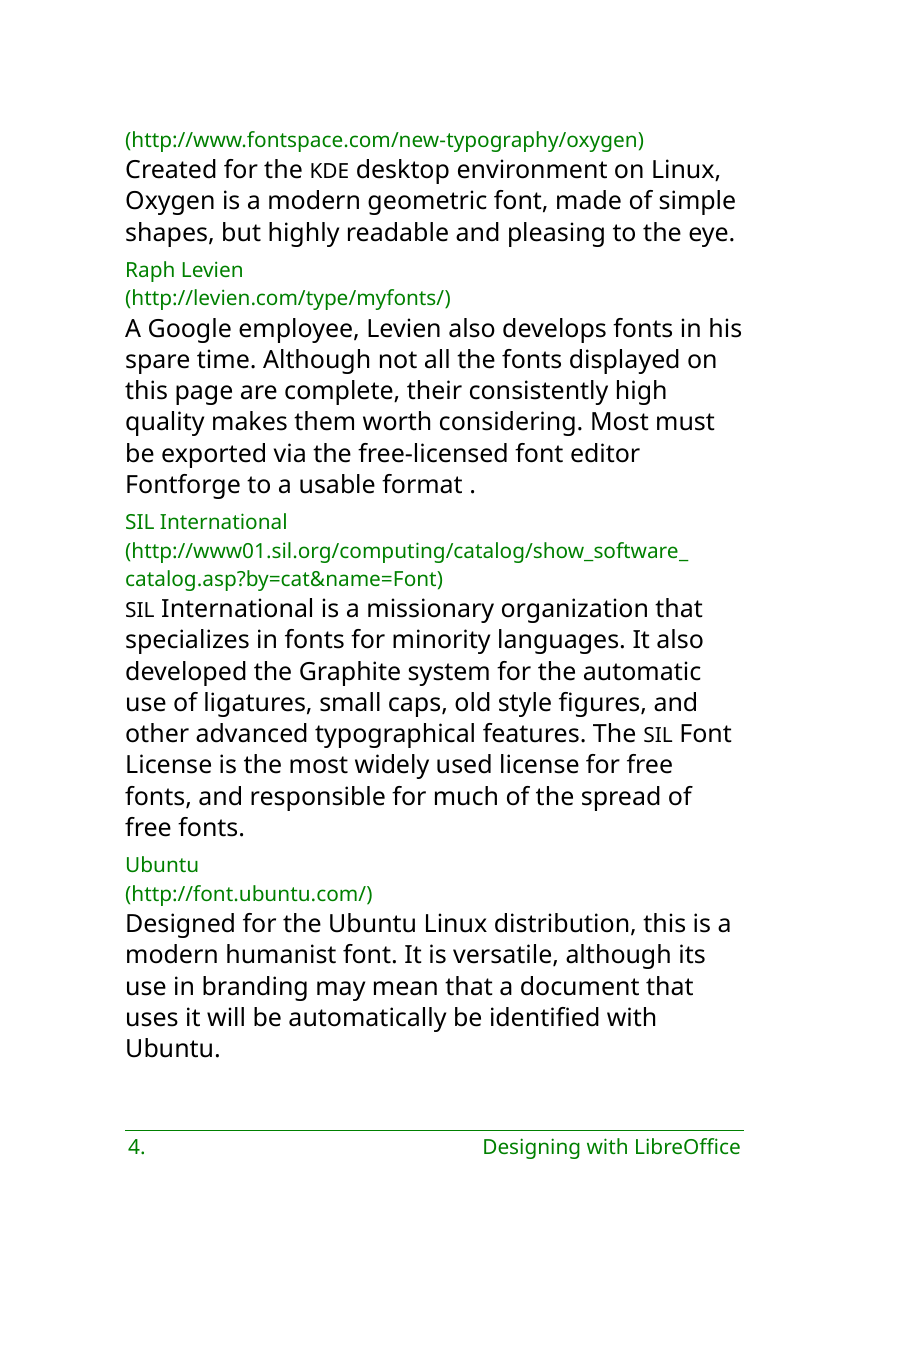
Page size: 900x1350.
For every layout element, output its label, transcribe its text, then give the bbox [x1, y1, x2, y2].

title SIL International (http://www01.sil.org/computing/catalog/show_software_ catalog.asp?by=cat&name=Font) [125, 507, 744, 593]
title Raph Levien (http://levien.com/type/myfonts/) [125, 255, 744, 312]
text SIL International is a missionary organization that specializes in fonts for minority languages. It also developed the Graphite system for the automatic use of ligatures, small caps, old style figures, and other advanced typographical features. The SIL Font License is the most widely used license for free fonts, and responsible for much of the spread of free fonts. [125, 593, 744, 843]
text A Google employee, Levien also develops fonts in his spare time. Although not all the fonts displayed on this page are complete, their consistently high quality makes them worth considering. Most must be exported via the free-licensed font editor Fontforge to a usable format . [125, 312, 744, 499]
title Ubuntu (http://font.ubuntu.com/) [125, 851, 744, 907]
text Designed for the Ubuntu Linux distribution, this is a modern humanist font. It is versatile, although its use in branding may mean that a document that uses it will be automatically be identified with Ubuntu. [125, 907, 744, 1064]
title (http://www.fontspace.com/new-typography/oxygen) [125, 125, 744, 153]
text Created for the KDE desktop environment on Linux, Oxygen is a modern geometric font, made of simple shapes, but highly readable and pleasing to the eye. [125, 153, 744, 247]
